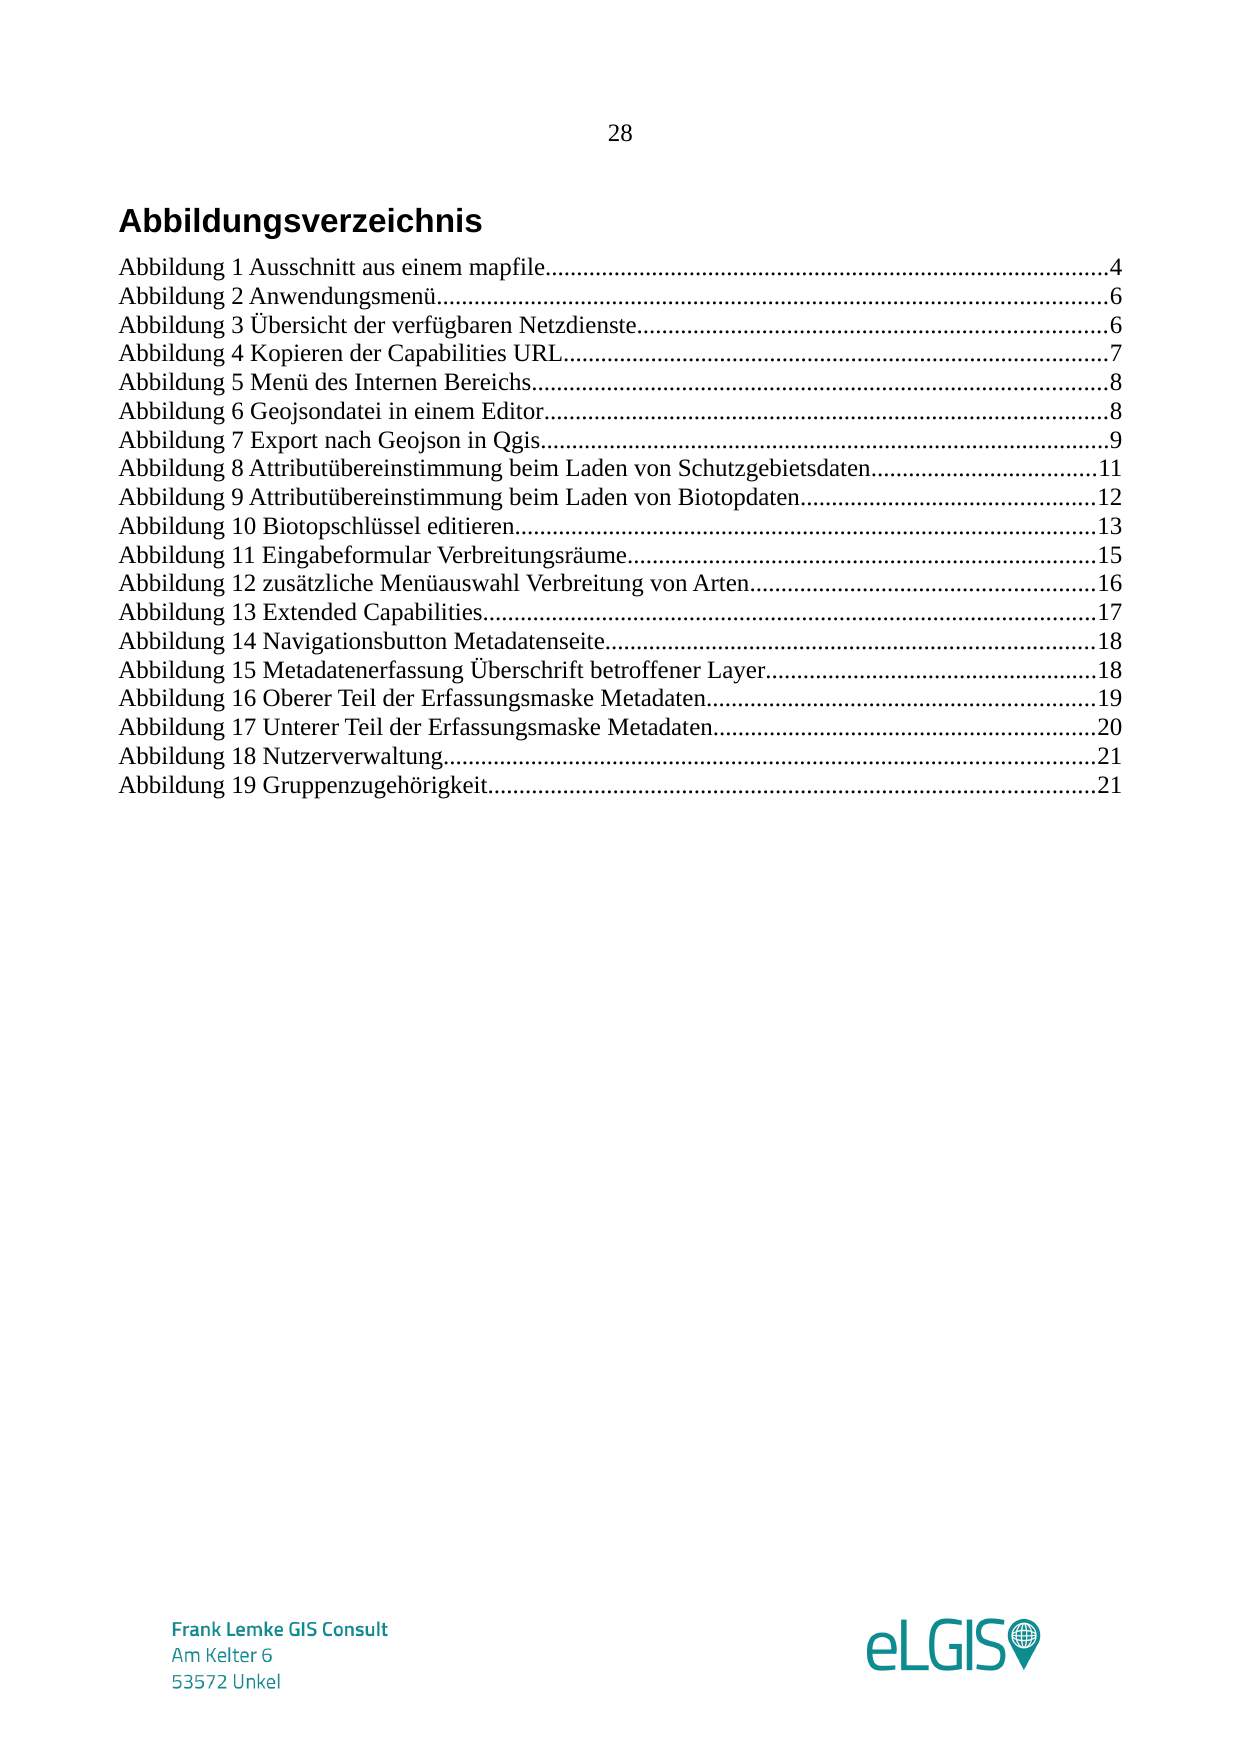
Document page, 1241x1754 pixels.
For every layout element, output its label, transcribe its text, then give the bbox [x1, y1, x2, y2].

text Abbildung 5 Menü des Internen Bereichs 8 [118, 367, 1122, 396]
text Abbildung 18 Nutzerverwaltung 21 [118, 741, 1122, 770]
text Abbildung 13 Extended Capabilities 17 [118, 597, 1122, 626]
text Abbildung 3 Übersicht der verfügbaren Netzdienste 6 [118, 310, 1122, 338]
picture [864, 1613, 1042, 1675]
picture [161, 1608, 398, 1705]
text Abbildung 8 Attributübereinstimmung beim Laden von Schutzgebietsdaten 11 [118, 453, 1122, 482]
text Abbildung 17 Unterer Teil der Erfassungsmaske Metadaten 20 [118, 712, 1122, 741]
text Abbildung 4 Kopieren der Capabilities URL 7 [118, 338, 1122, 367]
text Abbildung 1 Ausschnitt aus einem mapfile 4 [118, 252, 1122, 281]
text Abbildung 2 Anwendungsmenü 6 [118, 281, 1122, 310]
text Abbildung 9 Attributübereinstimmung beim Laden von Biotopdaten 12 [118, 482, 1122, 511]
text Abbildung 19 Gruppenzugehörigkeit 21 [118, 770, 1122, 798]
text Abbildung 7 Export nach Geojson in Qgis 9 [118, 425, 1122, 453]
text Abbildung 11 Eingabeformular Verbreitungsräume 15 [118, 540, 1122, 568]
text Abbildung 16 Oberer Teil der Erfassungsmaske Metadaten 19 [118, 683, 1122, 712]
text Abbildung 15 Metadatenerfassung Überschrift betroffener Layer 18 [118, 655, 1122, 683]
text Abbildung 10 Biotopschlüssel editieren 13 [118, 511, 1122, 540]
text Abbildung 12 zusätzliche Menüauswahl Verbreitung von Arten 16 [118, 568, 1122, 597]
subtitle Abbildungsverzeichnis [118, 201, 1122, 240]
text Abbildung 14 Navigationsbutton Metadatenseite 18 [118, 626, 1122, 655]
text Abbildung 6 Geojsondatei in einem Editor 8 [118, 396, 1122, 425]
